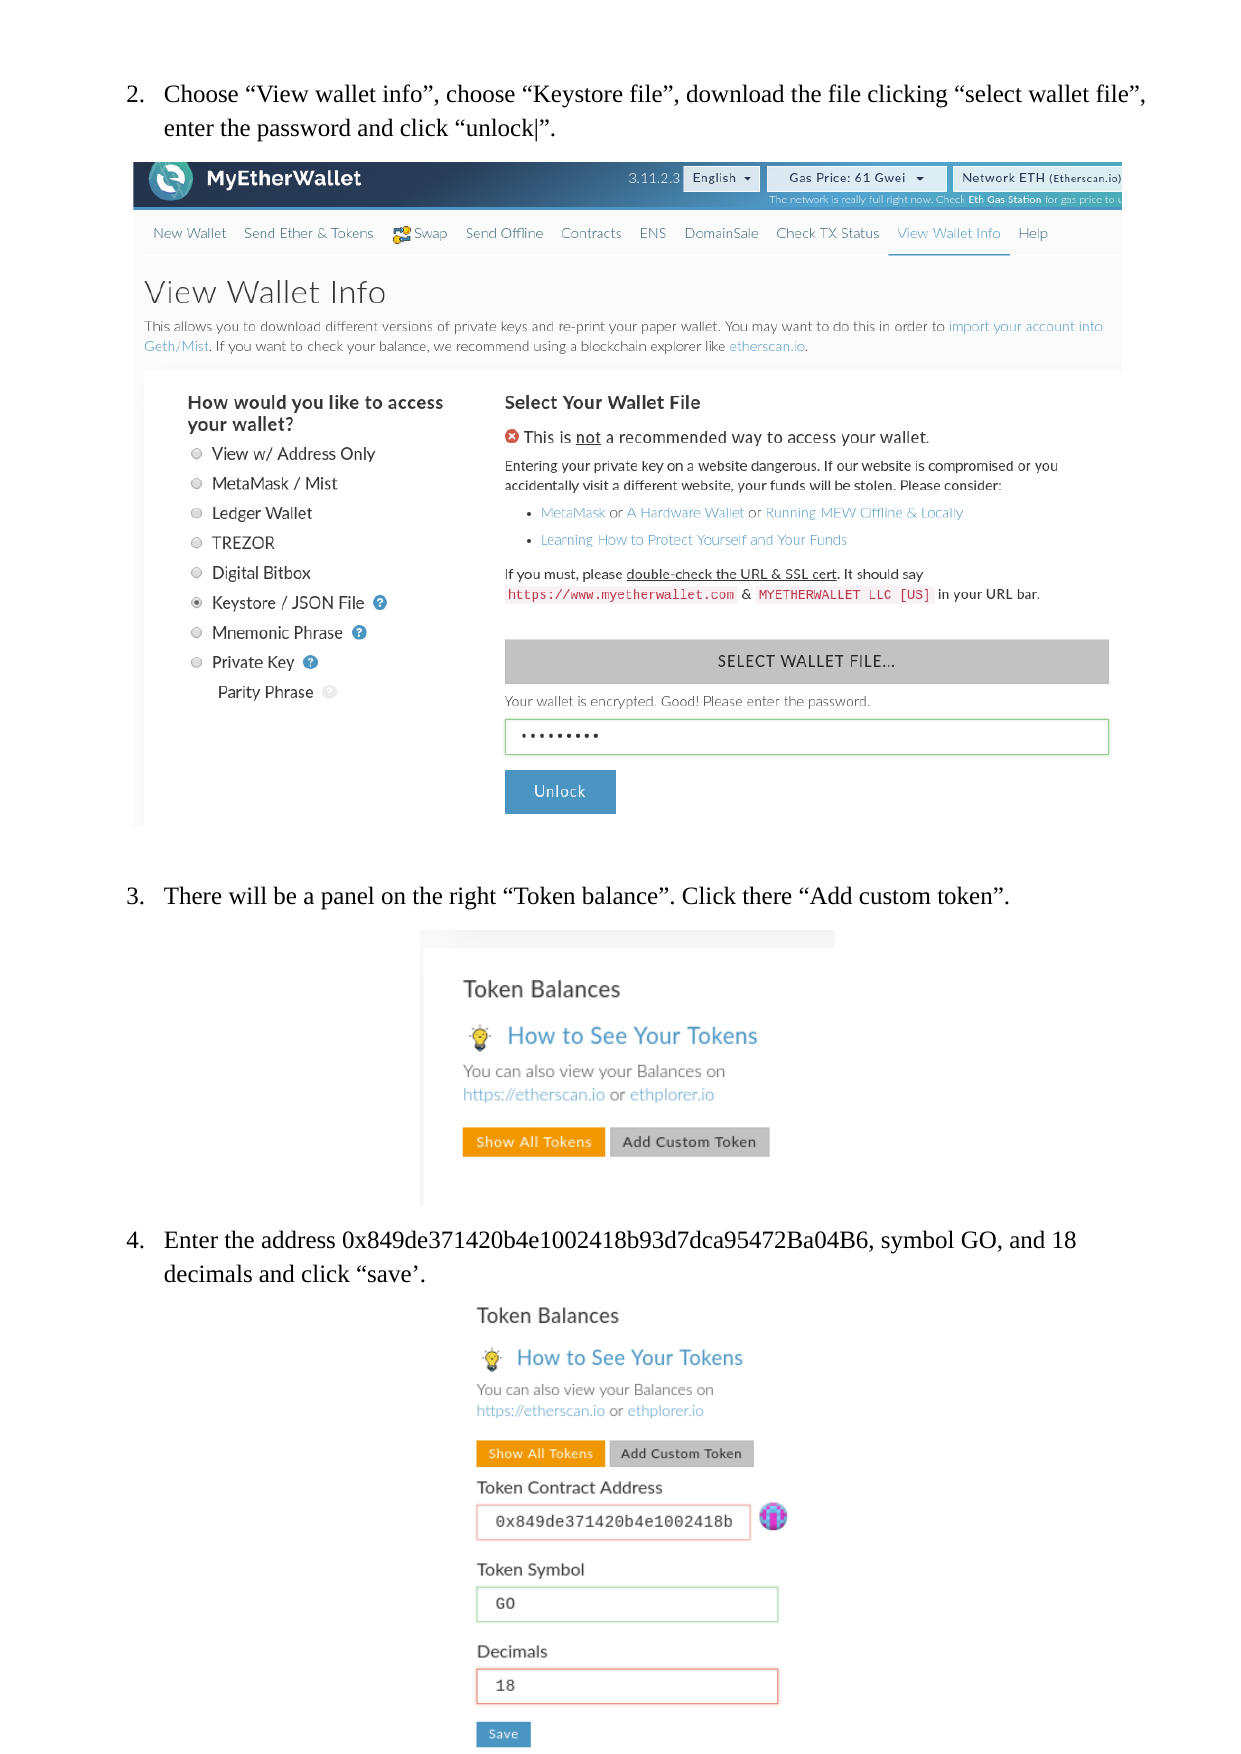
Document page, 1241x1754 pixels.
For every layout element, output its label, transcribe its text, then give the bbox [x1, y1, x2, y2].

picture [133, 162, 1122, 827]
picture [461, 1302, 794, 1754]
picture [420, 930, 835, 1206]
list Enter the address 0x849de371420b4e1002418b93d7dca95472Ba04B6, symbol GO, and 18 decimals and click “save’. [126, 1225, 1167, 1288]
list There will be a panel on the right “Token balance”. Click there “Add custom token”. [126, 881, 1167, 910]
list Choose “View wallet info”, choose “Keystore file”, download the file clicking “select wallet file”, enter the password and click “unlock|”. [126, 79, 1167, 142]
